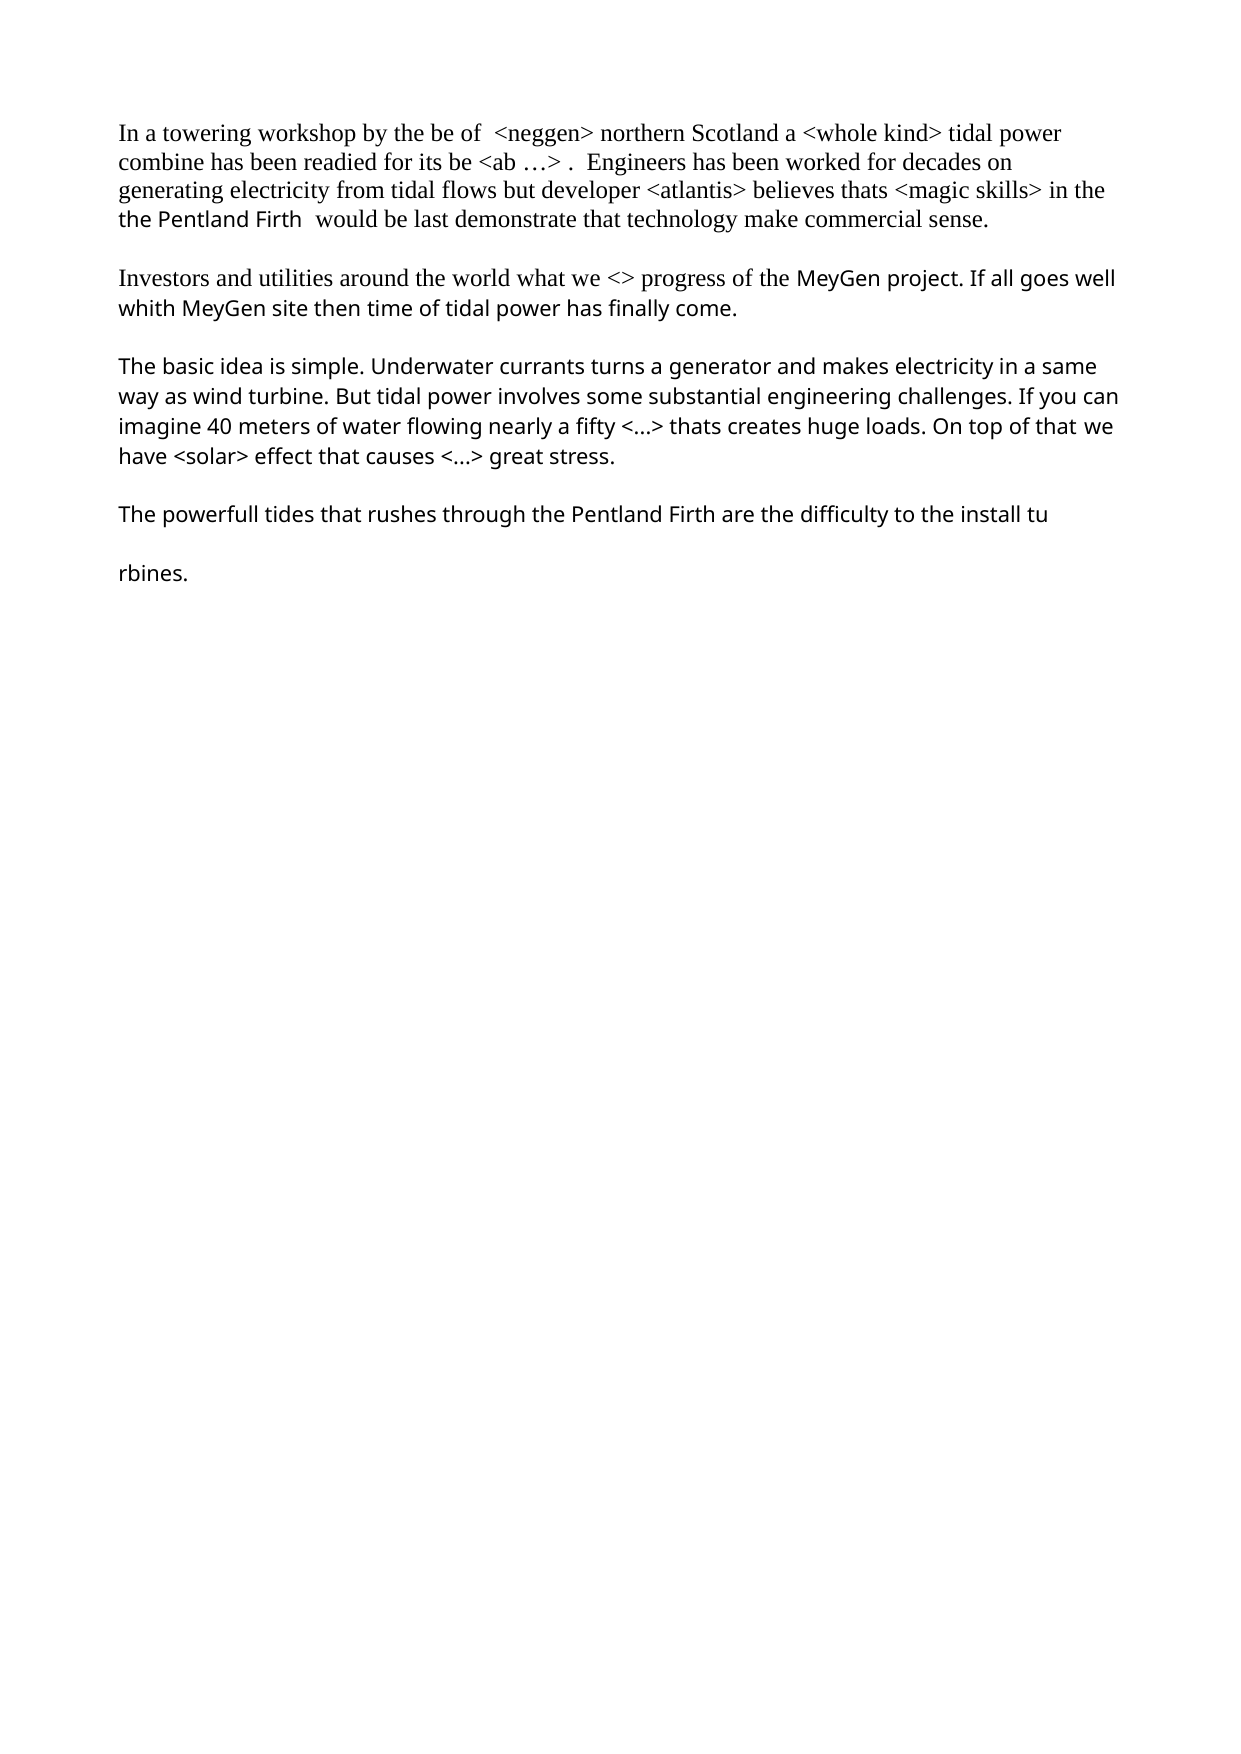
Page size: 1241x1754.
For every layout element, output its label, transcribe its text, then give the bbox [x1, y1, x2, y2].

text The basic idea is simple. Underwater currants turns a generator and makes electricity in a same way as wind turbine. But tidal power involves some substantial engineering challenges. If you can imagine 40 meters of water flowing nearly a fifty <...> thats creates huge loads. On top of that we have <solar> effect that causes <...> great stress. [118, 351, 1122, 470]
text rbines. [118, 558, 1122, 587]
text In a towering workshop by the be of <neggen> northern Scotland a <whole kind> tidal power combine has been readied for its be <ab …> . Engineers has been worked for decades on generating electricity from tidal flows but developer <atlantis> believes thats <magic skills> in the the Pentland Firth would be last demonstrate that technology make commercial sense. [118, 118, 1122, 234]
text The powerfull tides that rushes through the Pentland Firth are the difficulty to the install tu [118, 499, 1122, 529]
text Investors and utilities around the world what we <> progress of the MeyGen project. If all goes well whith MeyGen site then time of tidal power has finally come. [118, 263, 1122, 322]
